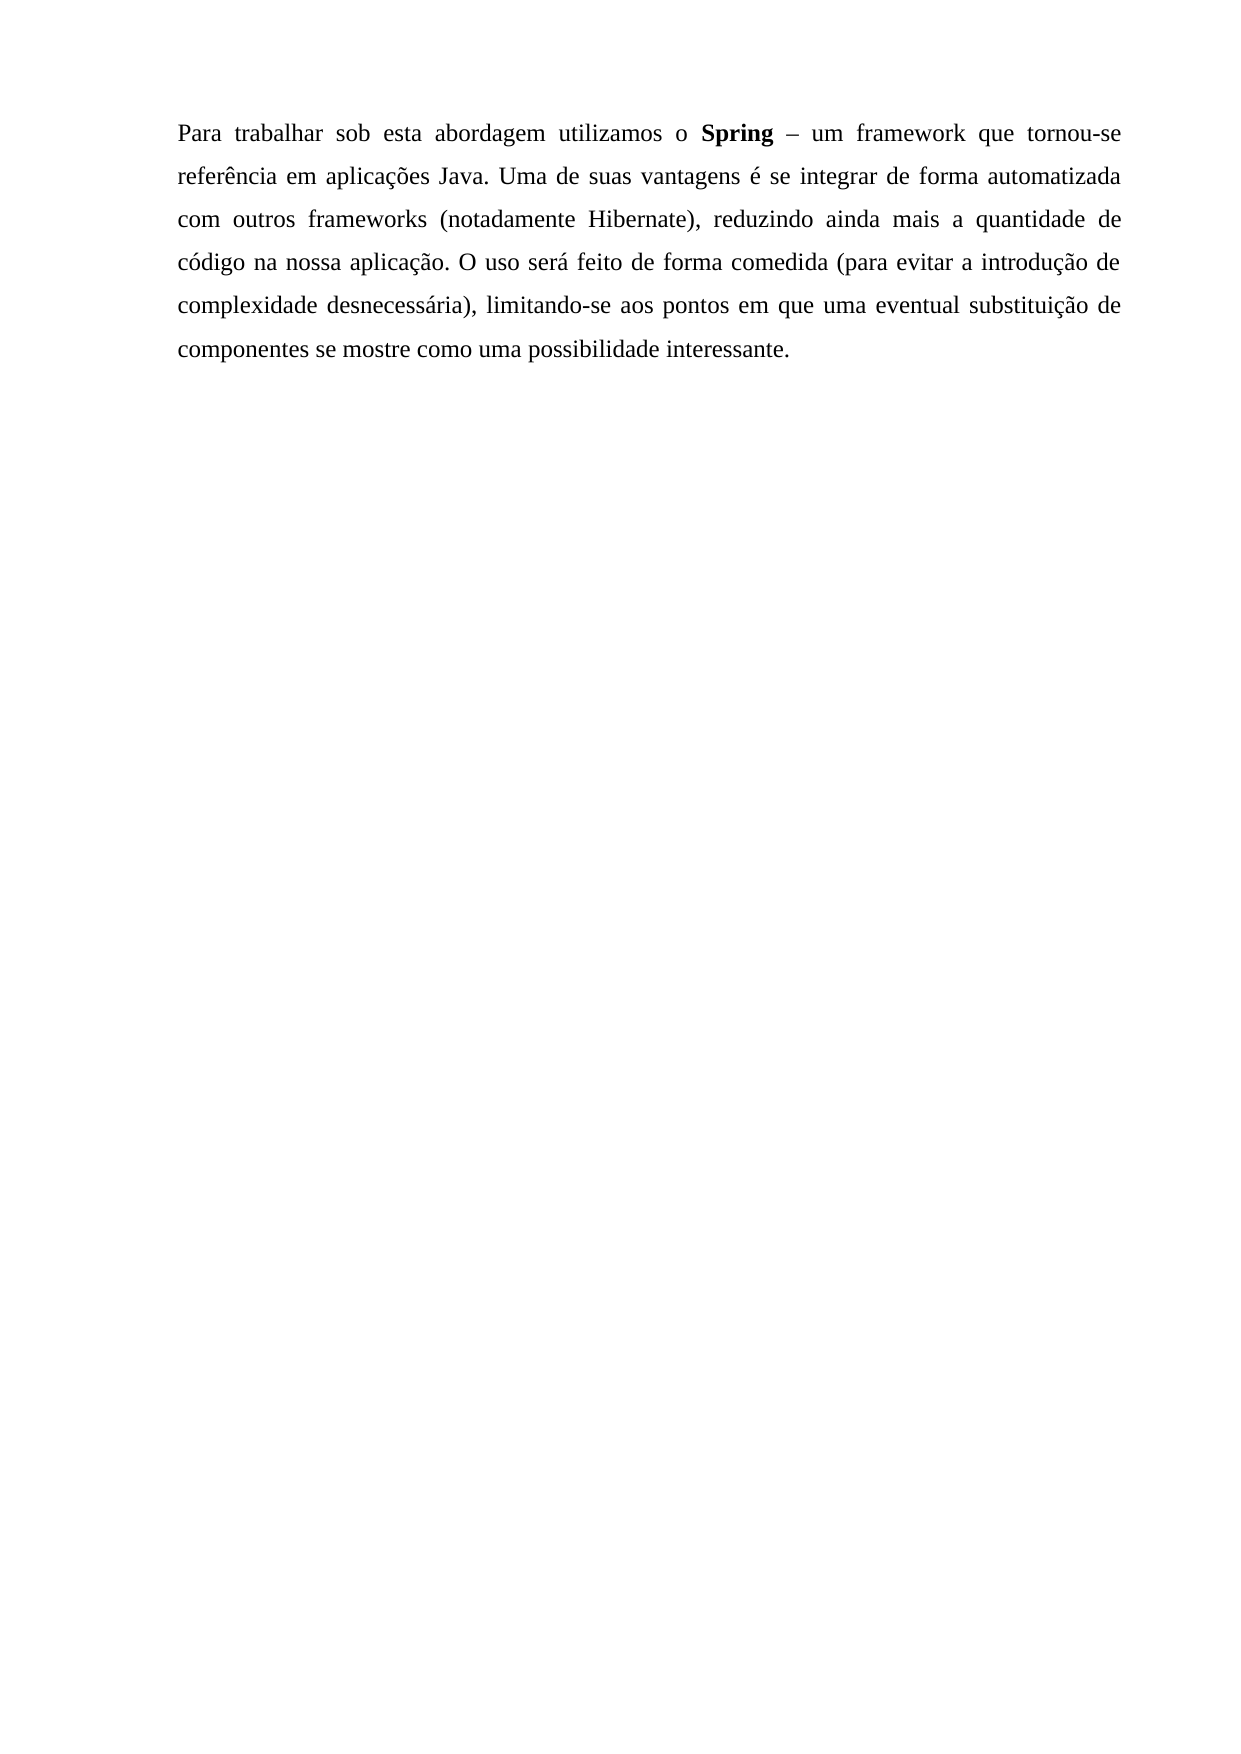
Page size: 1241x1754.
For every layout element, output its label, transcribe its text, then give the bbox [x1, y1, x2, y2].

text Para trabalhar sob esta abordagem utilizamos o Spring – um framework que tornou-se referência em aplicações Java. Uma de suas vantagens é se integrar de forma automatizada com outros frameworks (notadamente Hibernate), reduzindo ainda mais a quantidade de código na nossa aplicação. O uso será feito de forma comedida (para evitar a introdução de complexidade desnecessária), limitando-se aos pontos em que uma eventual substituição de componentes se mostre como uma possibilidade interessante. [177, 118, 1122, 362]
